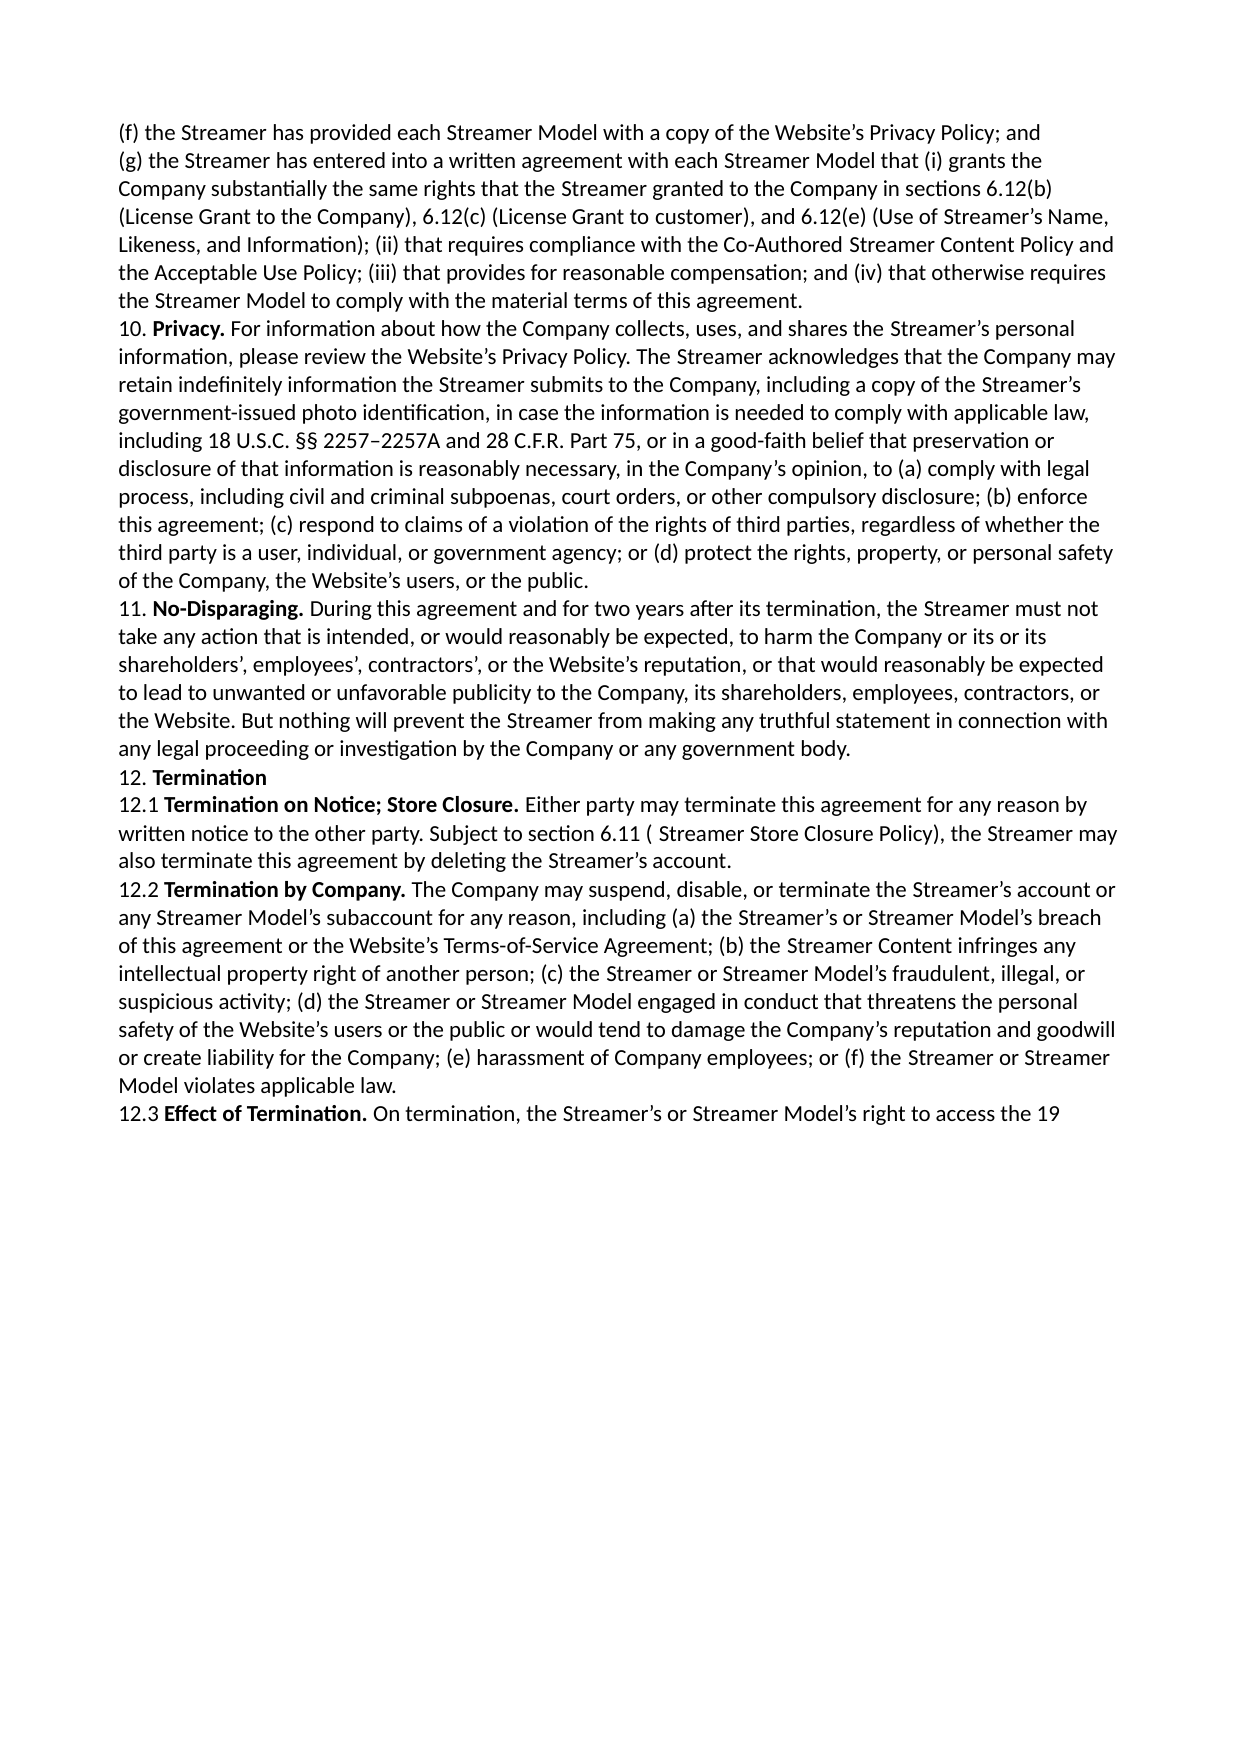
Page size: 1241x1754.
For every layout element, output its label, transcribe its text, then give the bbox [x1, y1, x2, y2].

text (g) the Streamer has entered into a written agreement with each Streamer Model that (i) grants the Company substantially the same rights that the Streamer granted to the Company in sections 6.12(b) (License Grant to the Company), 6.12(c) (License Grant to customer), and 6.12(e) (Use of Streamer’s Name, Likeness, and Information); (ii) that requires compliance with the Co-Authored Streamer Content Policy and the Acceptable Use Policy; (iii) that provides for reasonable compensation; and (iv) that otherwise requires the Streamer Model to comply with the material terms of this agreement. [118, 146, 1122, 314]
text 12.1 Termination on Notice; Store Closure. Either party may terminate this agreement for any reason by written notice to the other party. Subject to section 6.11 ( Streamer Store Closure Policy), the Streamer may also terminate this agreement by deleting the Streamer’s account. [118, 791, 1122, 875]
text 12. Termination [118, 763, 1122, 791]
text (f) the Streamer has provided each Streamer Model with a copy of the Website’s Privacy Policy; and [118, 118, 1122, 146]
text 11. No-Disparaging. During this agreement and for two years after its termination, the Streamer must not take any action that is intended, or would reasonably be expected, to harm the Company or its or its shareholders’, employees’, contractors’, or the Website’s reputation, or that would reasonably be expected to lead to unwanted or unfavorable publicity to the Company, its shareholders, employees, contractors, or the Website. But nothing will prevent the Streamer from making any truthful statement in connection with any legal proceeding or investigation by the Company or any government body. [118, 594, 1122, 763]
text 12.2 Termination by Company. The Company may suspend, disable, or terminate the Streamer’s account or any Streamer Model’s subaccount for any reason, including (a) the Streamer’s or Streamer Model’s breach of this agreement or the Website’s Terms-of-Service Agreement; (b) the Streamer Content infringes any intellectual property right of another person; (c) the Streamer or Streamer Model’s fraudulent, illegal, or suspicious activity; (d) the Streamer or Streamer Model engaged in conduct that threatens the personal safety of the Website’s users or the public or would tend to damage the Company’s reputation and goodwill or create liability for the Company; (e) harassment of Company employees; or (f) the Streamer or Streamer Model violates applicable law. [118, 875, 1122, 1099]
text 12.3 Effect of Termination. On termination, the Streamer’s or Streamer Model’s right to access the 19 [118, 1099, 1122, 1127]
text 10. Privacy. For information about how the Company collects, uses, and shares the Streamer’s personal information, please review the Website’s Privacy Policy. The Streamer acknowledges that the Company may retain indefinitely information the Streamer submits to the Company, including a copy of the Streamer’s government-issued photo identification, in case the information is needed to comply with applicable law, including 18 U.S.C. §§ 2257–2257A and 28 C.F.R. Part 75, or in a good-faith belief that preservation or disclosure of that information is reasonably necessary, in the Company’s opinion, to (a) comply with legal process, including civil and criminal subpoenas, court orders, or other compulsory disclosure; (b) enforce this agreement; (c) respond to claims of a violation of the rights of third parties, regardless of whether the third party is a user, individual, or government agency; or (d) protect the rights, property, or personal safety of the Company, the Website’s users, or the public. [118, 314, 1122, 594]
